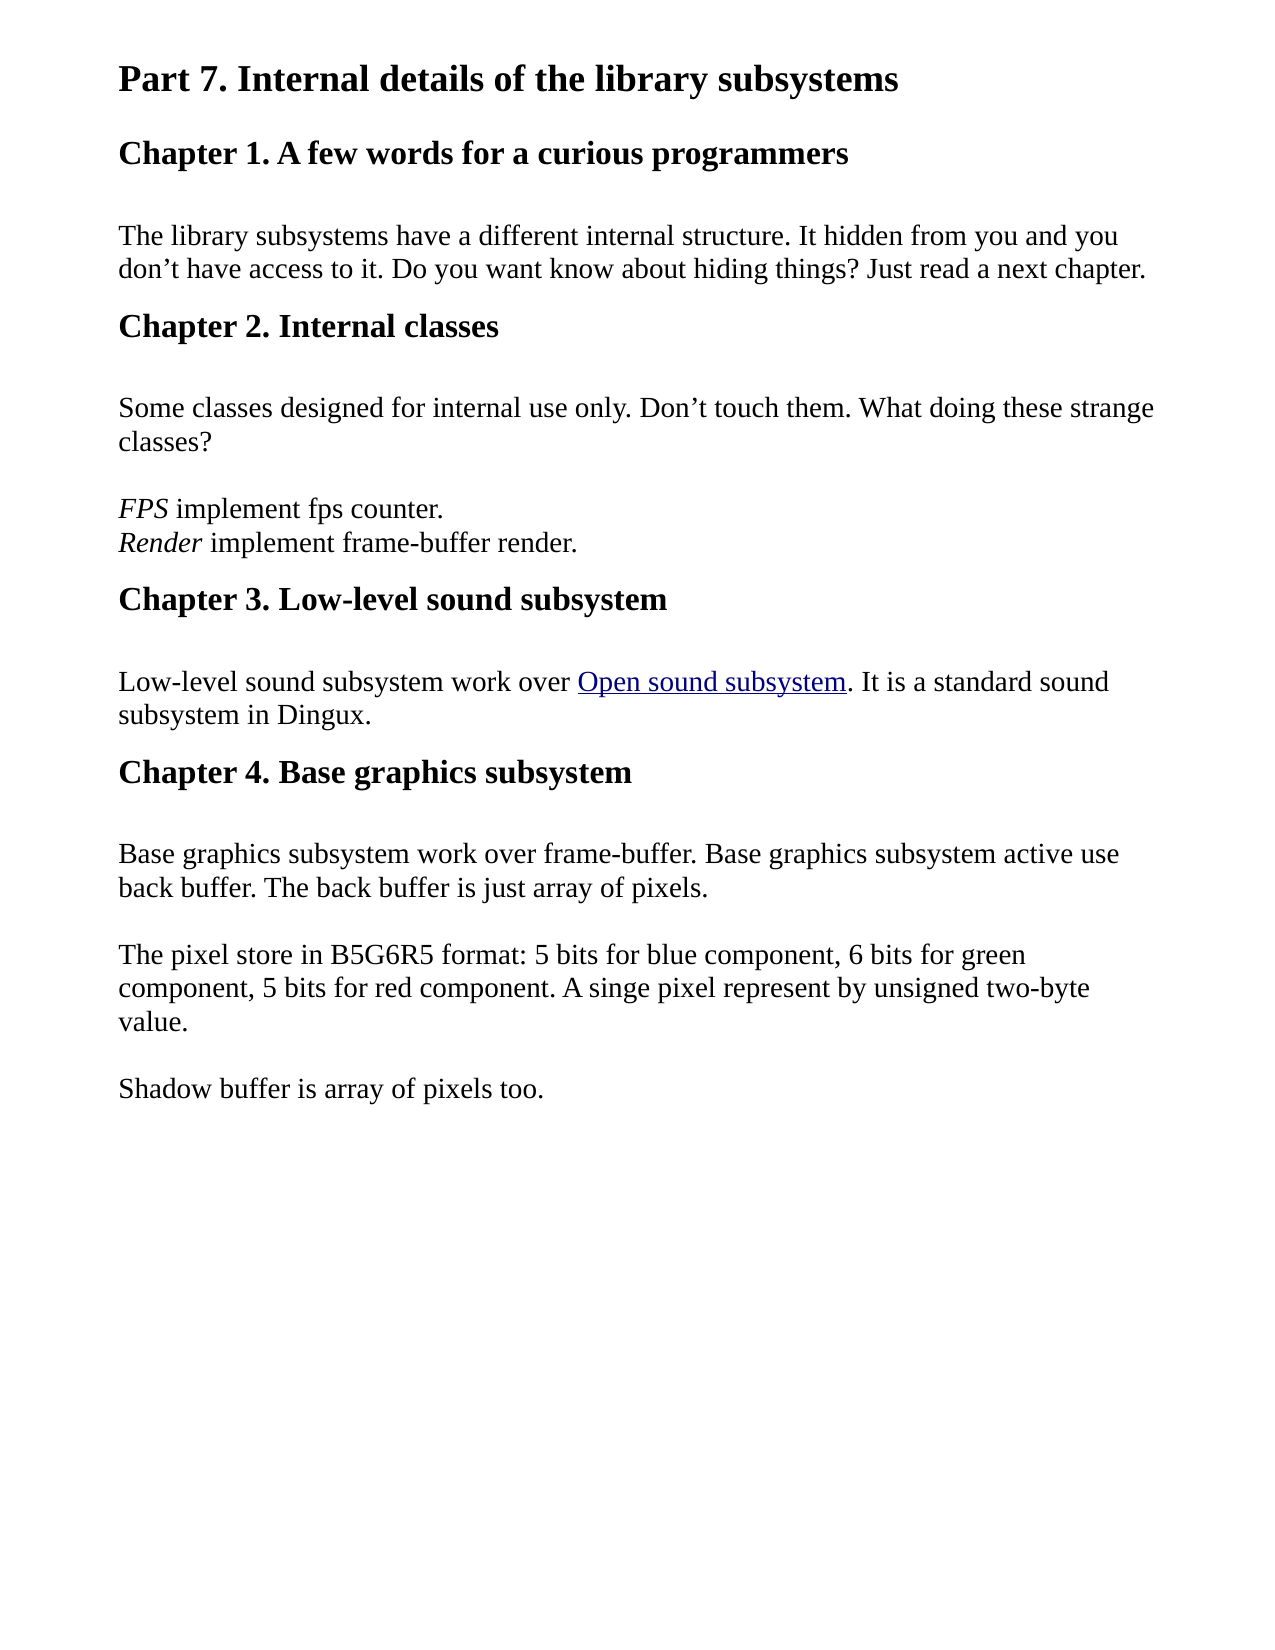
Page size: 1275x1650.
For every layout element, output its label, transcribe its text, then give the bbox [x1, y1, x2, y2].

text The pixel store in B5G6R5 format: 5 bits for blue component, 6 bits for green component, 5 bits for red component. A singe pixel represent by unsigned two-byte value. [118, 937, 1157, 1038]
subtitle Chapter 4. Base graphics subsystem [118, 752, 1157, 790]
subtitle Chapter 3. Low-level sound subsystem [118, 579, 1157, 618]
subtitle Chapter 1. A few words for a curious programmers [118, 133, 1157, 172]
text Base graphics subsystem work over frame-buffer. Base graphics subsystem active use back buffer. The back buffer is just array of pixels. [118, 836, 1157, 903]
subtitle Part 7. Internal details of the library subsystems [118, 56, 1157, 100]
text Some classes designed for internal use only. Don’t touch them. What doing these strange classes? [118, 391, 1157, 458]
text Render implement frame-buffer render. [118, 525, 1157, 558]
text Shadow buffer is array of pixels too. [118, 1071, 1157, 1105]
text FPS implement fps counter. [118, 491, 1157, 525]
text Low-level sound subsystem work over Open sound subsystem. It is a standard sound subsystem in Dingux. [118, 664, 1157, 731]
text The library subsystems have a different internal structure. It hidden from you and you don’t have access to it. Do you want know about hiding things? Just read a next chapter. [118, 218, 1157, 285]
subtitle Chapter 2. Internal classes [118, 306, 1157, 344]
